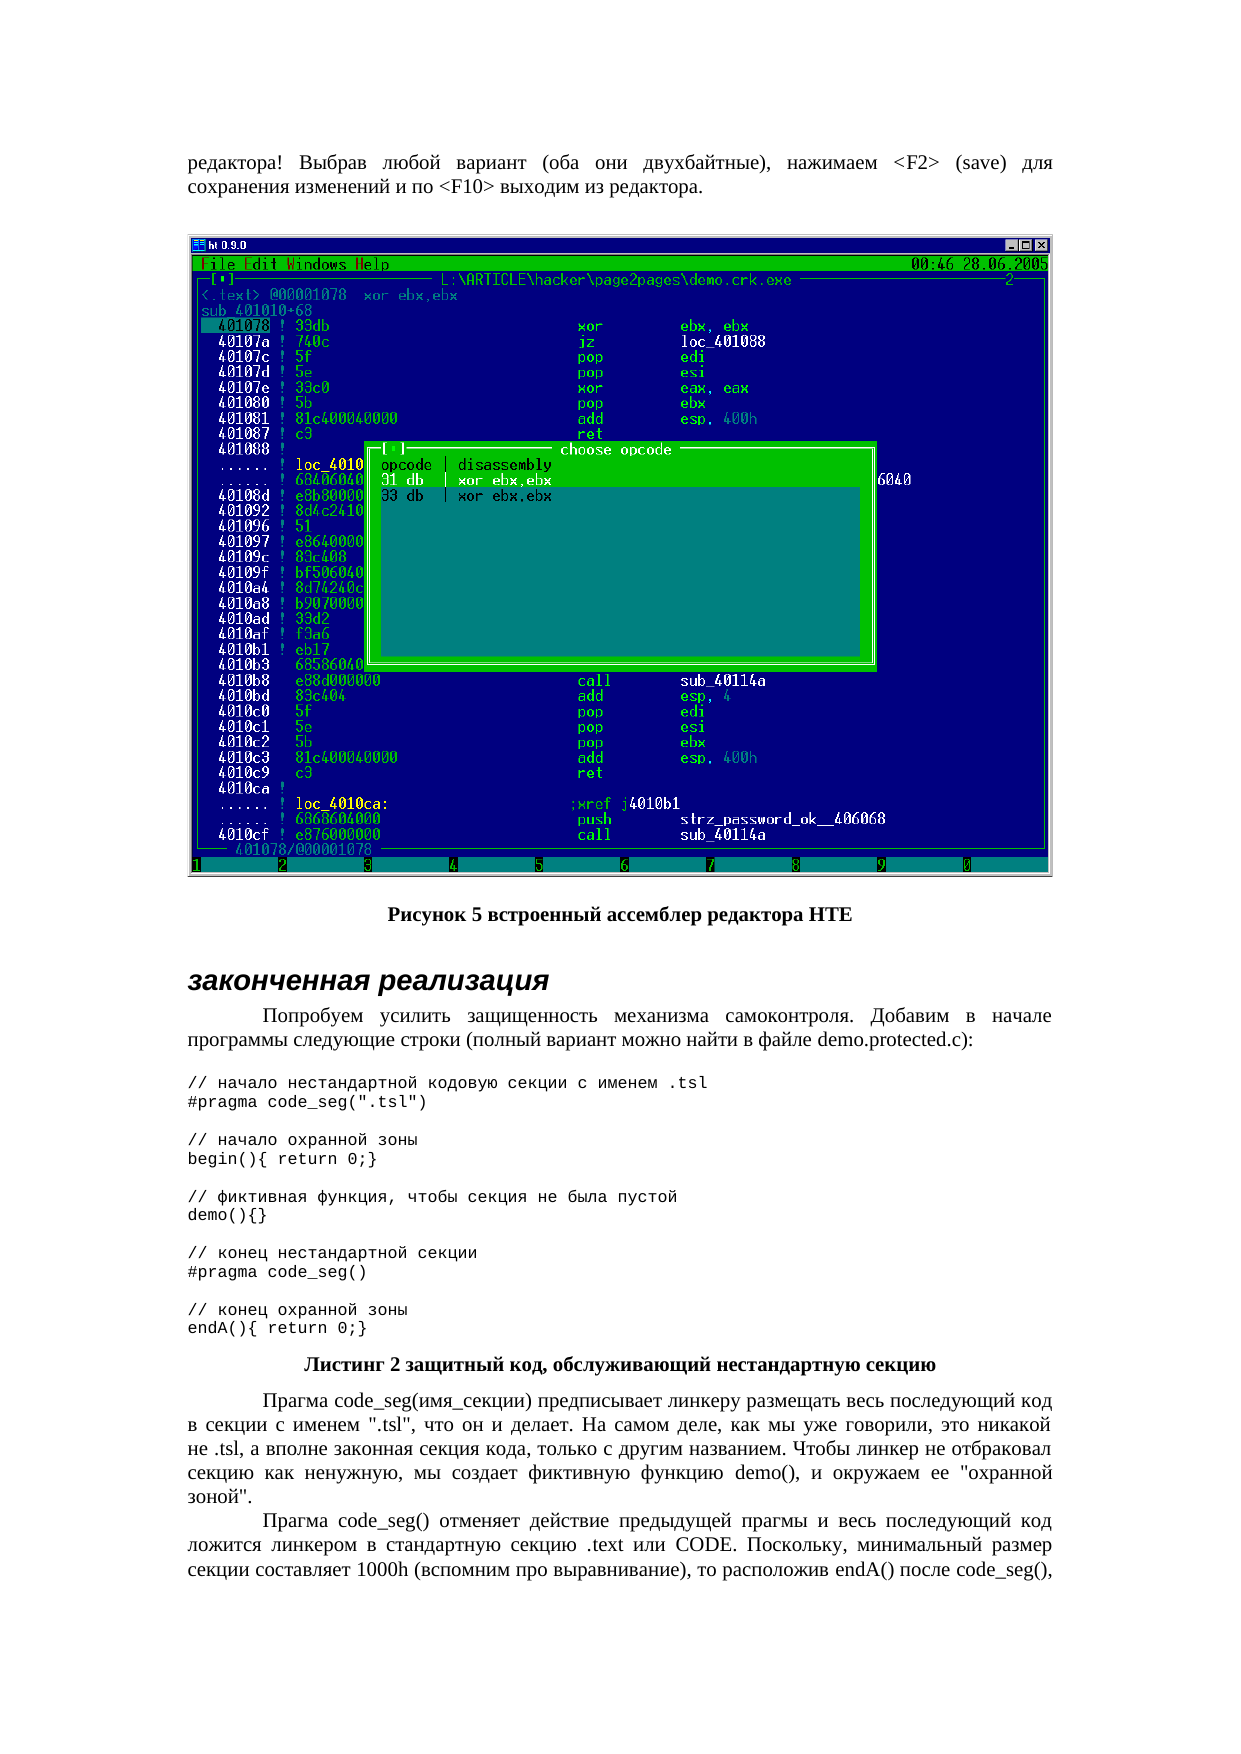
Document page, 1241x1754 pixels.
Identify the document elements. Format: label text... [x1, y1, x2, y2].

text Рисунок 5 встроенный ассемблер редактора HTE [187, 901, 1053, 926]
subtitle законченная реализация [187, 963, 1053, 997]
text Листинг 2 защитный код, обслуживающий нестандартную секцию [187, 1351, 1053, 1376]
text // начало охранной зоны [187, 1132, 1053, 1150]
text // конец охранной зоны [187, 1301, 1053, 1320]
text endA(){ return 0;} [187, 1320, 1053, 1339]
text Прагма code_seg() отменяет действие предыдущей прагмы и весь последующий код ложится линкером в стандартную секцию .text или CODE. Поскольку, минимальный размер секции составляет 1000h (вспомним про выравнивание), то расположив endA() после code_seg(), [187, 1508, 1053, 1581]
text #pragma code_seg() [187, 1263, 1053, 1282]
text // фиктивная функция, чтобы секция не была пустой [187, 1188, 1053, 1207]
text Прагма code_seg(имя_секции) предписывает линкеру размещать весь последующий код в секции с именем ".tsl", что он и делает. На самом деле, как мы уже говорили, это никакой не .tsl, а вполне законная секция кода, только с другим названием. Чтобы линкер не отбраковал секцию как ненужную, мы создает фиктивную функцию demo(), и окружаем ее "охранной зоной". [187, 1388, 1053, 1508]
picture [187, 234, 1053, 877]
text // конец нестандартной секции [187, 1245, 1053, 1263]
text #pragma code_seg(".tsl") [187, 1094, 1053, 1113]
text // начало нестандартной кодовую секции с именем .tsl [187, 1075, 1053, 1094]
text редактора! Выбрав любой вариант (оба они двухбайтные), нажимаем <F2> (save) для сохранения изменений и по <F10> выходим из редактора. [187, 150, 1053, 198]
text demo(){} [187, 1207, 1053, 1226]
text Попробуем усилить защищенность механизма самоконтроля. Добавим в начале программы следующие строки (полный вариант можно найти в файле demo.protected.c): [187, 1003, 1053, 1051]
text begin(){ return 0;} [187, 1150, 1053, 1169]
